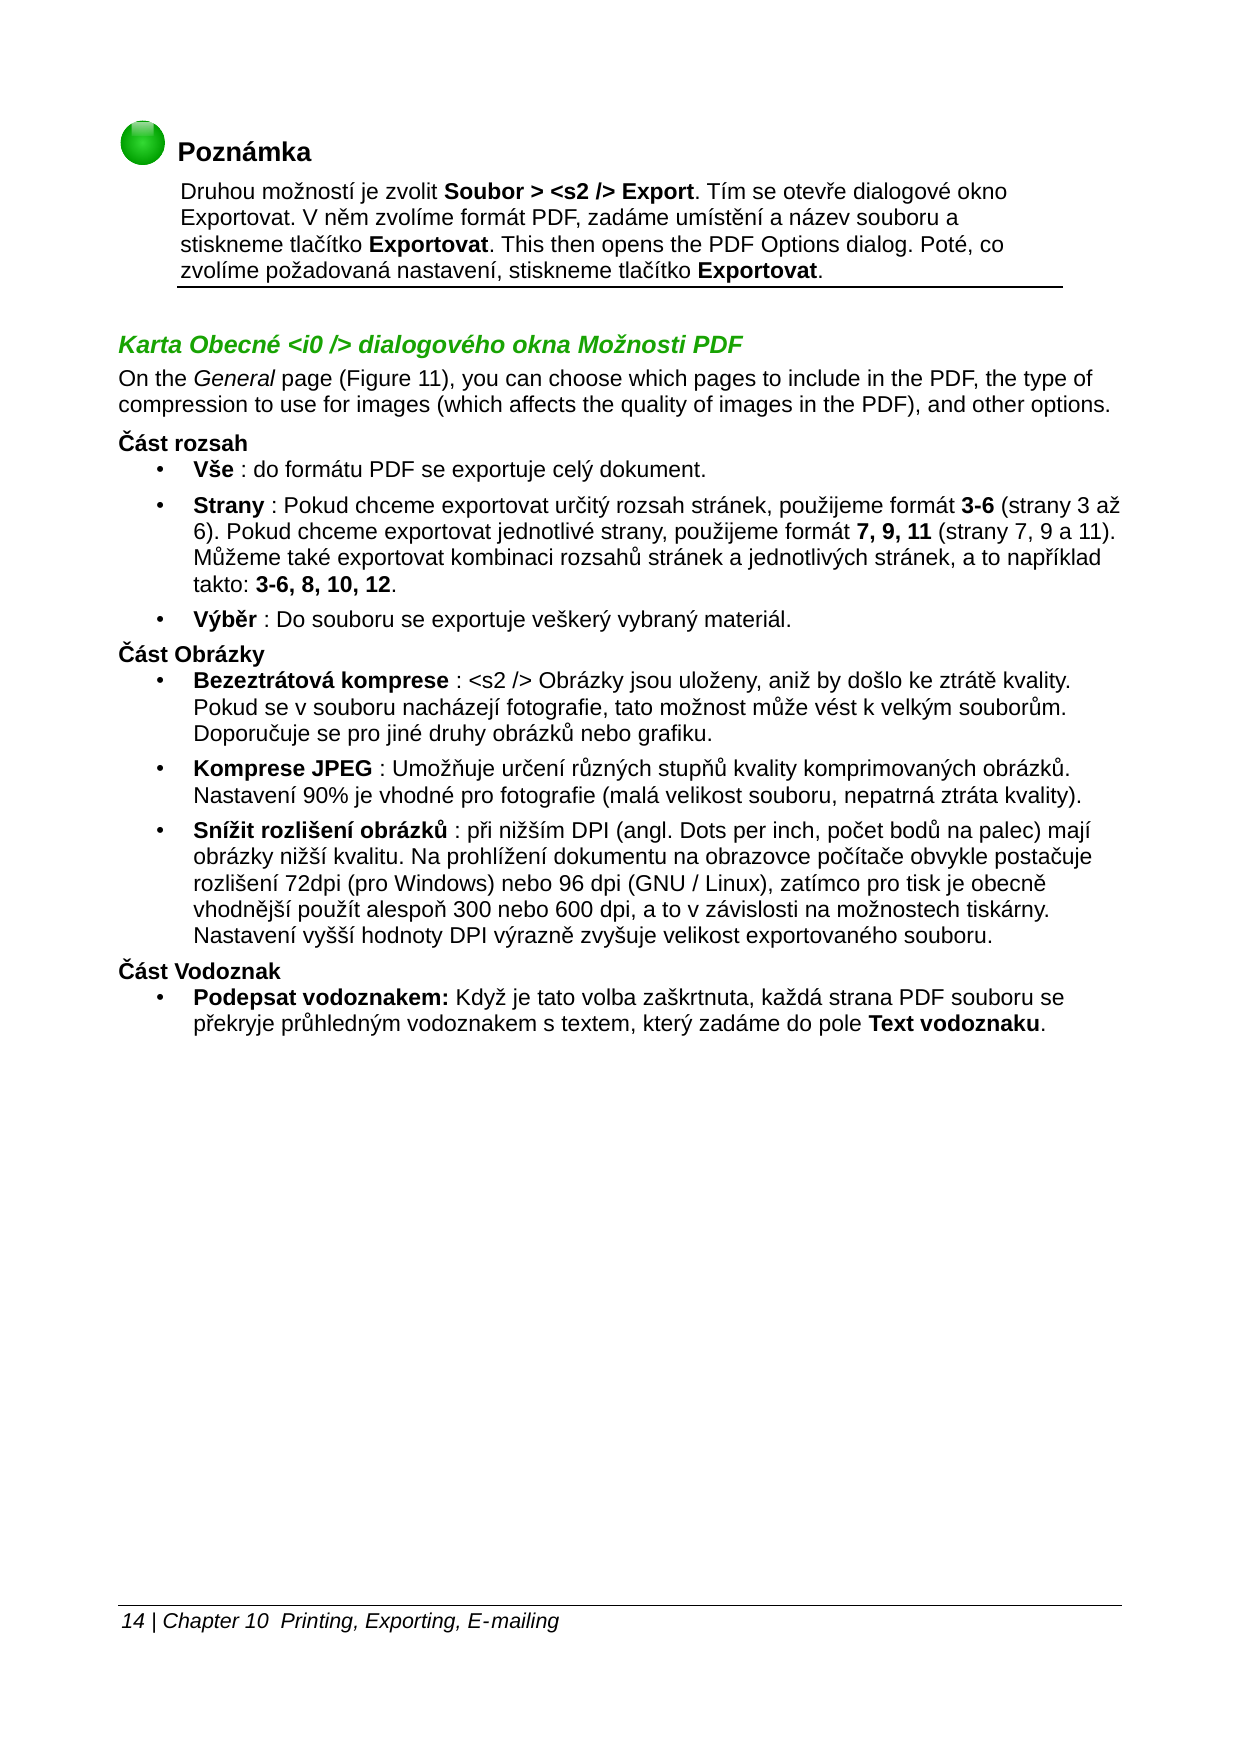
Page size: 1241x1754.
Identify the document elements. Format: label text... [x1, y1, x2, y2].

list Komprese JPEG : Umožňuje určení různých stupňů kvality komprimovaných obrázků. Nastavení 90% je vhodné pro fotografie (malá velikost souboru, nepatrná ztráta kvality). [156, 755, 1122, 808]
list Podepsat vodoznakem: Když je tato volba zaškrtnuta, každá strana PDF souboru se překryje průhledným vodoznakem s textem, který zadáme do pole Text vodoznaku. [156, 984, 1122, 1037]
text Část Obrázky [118, 641, 1122, 667]
text Část Vodoznak [118, 958, 1122, 984]
text On the General page (Figure 11), you can choose which pages to include in the PDF, the type of compression to use for images (which affects the quality of images in the PDF), and other options. [118, 365, 1122, 418]
list Snížit rozlišení obrázků : při nižším DPI (angl. Dots per inch, počet bodů na palec) mají obrázky nižší kvalitu. Na prohlížení dokumentu na obrazovce počítače obvykle postačuje rozlišení 72dpi (pro Windows) nebo 96 dpi (GNU / Linux), zatímco pro tisk je obecně vhodnější použít alespoň 300 nebo 600 dpi, a to v závislosti na možnostech tiskárny. Nastavení vyšší hodnoty DPI výrazně zvyšuje velikost exportovaného souboru. [156, 817, 1122, 949]
subtitle Karta Obecné <i0 /> dialogového okna Možnosti PDF [118, 330, 1122, 359]
text Část rozsah [118, 430, 1122, 456]
list Výběr : Do souboru se exportuje veškerý vybraný materiál. [156, 606, 1122, 632]
list Vše : do formátu PDF se exportuje celý dokument. [156, 456, 1122, 483]
list Strany : Pokud chceme exportovat určitý rozsah stránek, použijeme formát 3-6 (strany 3 až 6). Pokud chceme exportovat jednotlivé strany, použijeme formát 7, 9, 11 (strany 7, 9 a 11). Můžeme také exportovat kombinaci rozsahů stránek a jednotlivých stránek, a to například takto: 3-6, 8, 10, 12. [156, 492, 1122, 597]
list Bezeztrátová komprese : <s2 /> Obrázky jsou uloženy, aniž by došlo ke ztrátě kvality. Pokud se v souboru nacházejí fotografie, tato možnost může vést k velkým souborům. Doporučuje se pro jiné druhy obrázků nebo grafiku. [156, 667, 1122, 747]
text Druhou možností je zvolit Soubor > <s2 /> Export. Tím se otevře dialogové okno Exportovat. V něm zvolíme formát PDF, zadáme umístění a název souboru a stiskneme tlačítko Exportovat. This then opens the PDF Options dialog. Poté, co zvolíme požadovaná nastavení, stiskneme tlačítko Exportovat. [177, 175, 1063, 286]
subtitle Poznámka [118, 118, 1122, 167]
